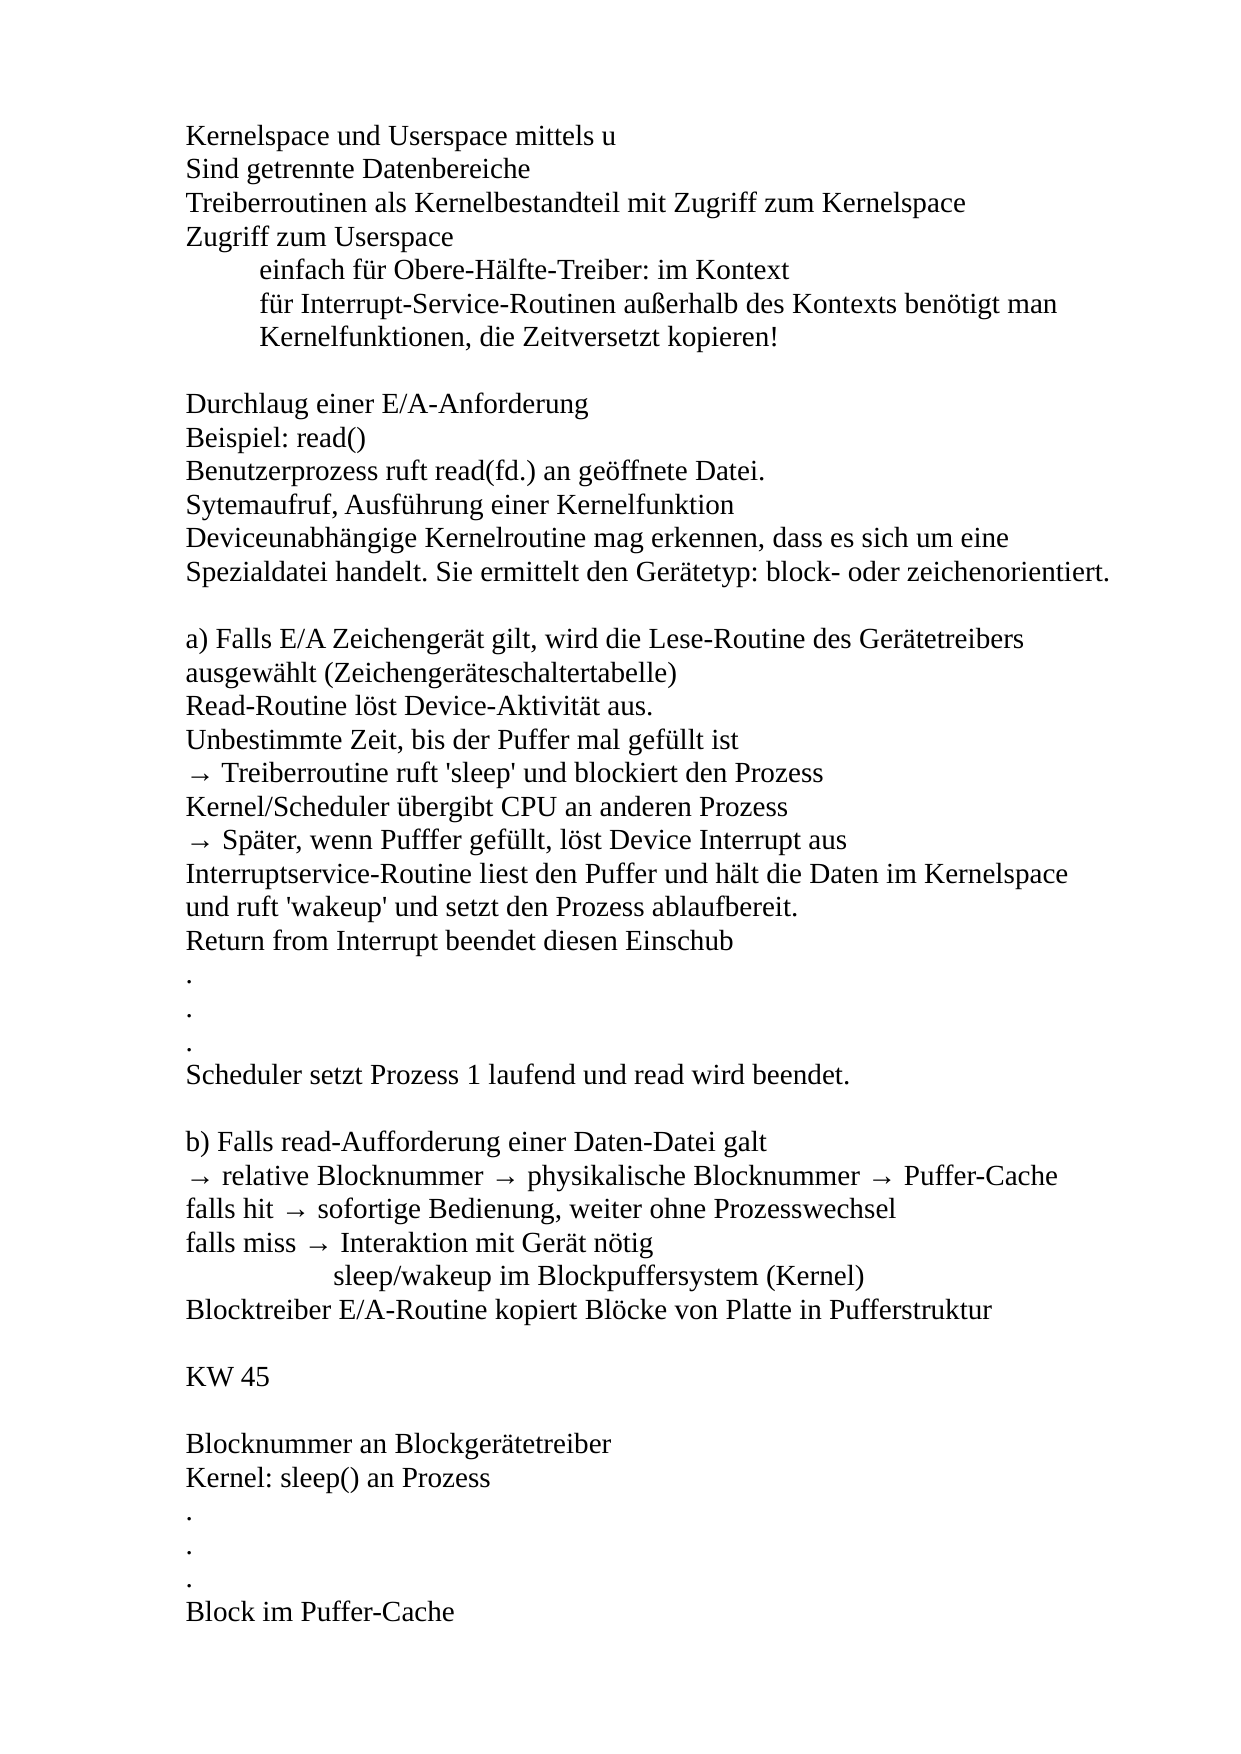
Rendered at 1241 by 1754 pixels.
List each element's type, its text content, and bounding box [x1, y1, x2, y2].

text und ruft 'wakeup' und setzt den Prozess ablaufbereit. [185, 889, 1122, 923]
text a) Falls E/A Zeichengerät gilt, wird die Lese-Routine des Gerätetreibers ausgewählt (Zeichengeräteschaltertabelle) [185, 621, 1122, 688]
text Blocktreiber E/A-Routine kopiert Blöcke von Platte in Pufferstruktur [185, 1292, 1122, 1326]
text Sytemaufruf, Ausführung einer Kernelfunktion [185, 487, 1122, 521]
text Read-Routine löst Device-Aktivität aus. [185, 688, 1122, 722]
text . [185, 1527, 1122, 1560]
text . [185, 1024, 1122, 1057]
text Deviceunabhängige Kernelroutine mag erkennen, dass es sich um eine Spezialdatei handelt. Sie ermittelt den Gerätetyp: block- oder zeichenorientiert. [185, 521, 1122, 588]
text Kernel/Scheduler übergibt CPU an anderen Prozess [185, 789, 1122, 822]
text sleep/wakeup im Blockpuffersystem (Kernel) [185, 1258, 1122, 1292]
text Zugriff zum Userspace [185, 219, 1122, 252]
text für Interrupt-Service-Routinen außerhalb des Kontexts benötigt man Kernelfunktionen, die Zeitversetzt kopieren! [185, 286, 1122, 353]
text → Später, wenn Pufffer gefüllt, löst Device Interrupt aus [185, 822, 1122, 856]
text → relative Blocknummer → physikalische Blocknummer → Puffer-Cache [185, 1158, 1122, 1191]
text einfach für Obere-Hälfte-Treiber: im Kontext [185, 252, 1122, 286]
text . [185, 1493, 1122, 1527]
text Benutzerprozess ruft read(fd.) an geöffnete Datei. [185, 453, 1122, 487]
text Kernelspace und Userspace mittels u [185, 118, 1122, 152]
text Beispiel: read() [185, 420, 1122, 453]
text Scheduler setzt Prozess 1 laufend und read wird beendet. [185, 1057, 1122, 1091]
text Return from Interrupt beendet diesen Einschub [185, 923, 1122, 957]
text falls hit → sofortige Bedienung, weiter ohne Prozesswechsel [185, 1191, 1122, 1225]
text Durchlaug einer E/A-Anforderung [185, 386, 1122, 420]
text Treiberroutinen als Kernelbestandteil mit Zugriff zum Kernelspace [185, 185, 1122, 219]
text . [185, 957, 1122, 990]
text Unbestimmte Zeit, bis der Puffer mal gefüllt ist [185, 722, 1122, 755]
text Blocknummer an Blockgerätetreiber [185, 1426, 1122, 1460]
text b) Falls read-Aufforderung einer Daten-Datei galt [185, 1124, 1122, 1158]
text → Treiberroutine ruft 'sleep' und blockiert den Prozess [185, 755, 1122, 789]
text KW 45 [185, 1359, 1122, 1393]
text Interruptservice-Routine liest den Puffer und hält die Daten im Kernelspace [185, 856, 1122, 889]
text Sind getrennte Datenbereiche [185, 152, 1122, 185]
text . [185, 1560, 1122, 1594]
text . [185, 990, 1122, 1024]
text falls miss → Interaktion mit Gerät nötig [185, 1225, 1122, 1258]
text Kernel: sleep() an Prozess [185, 1460, 1122, 1493]
text Block im Puffer-Cache [185, 1594, 1122, 1627]
